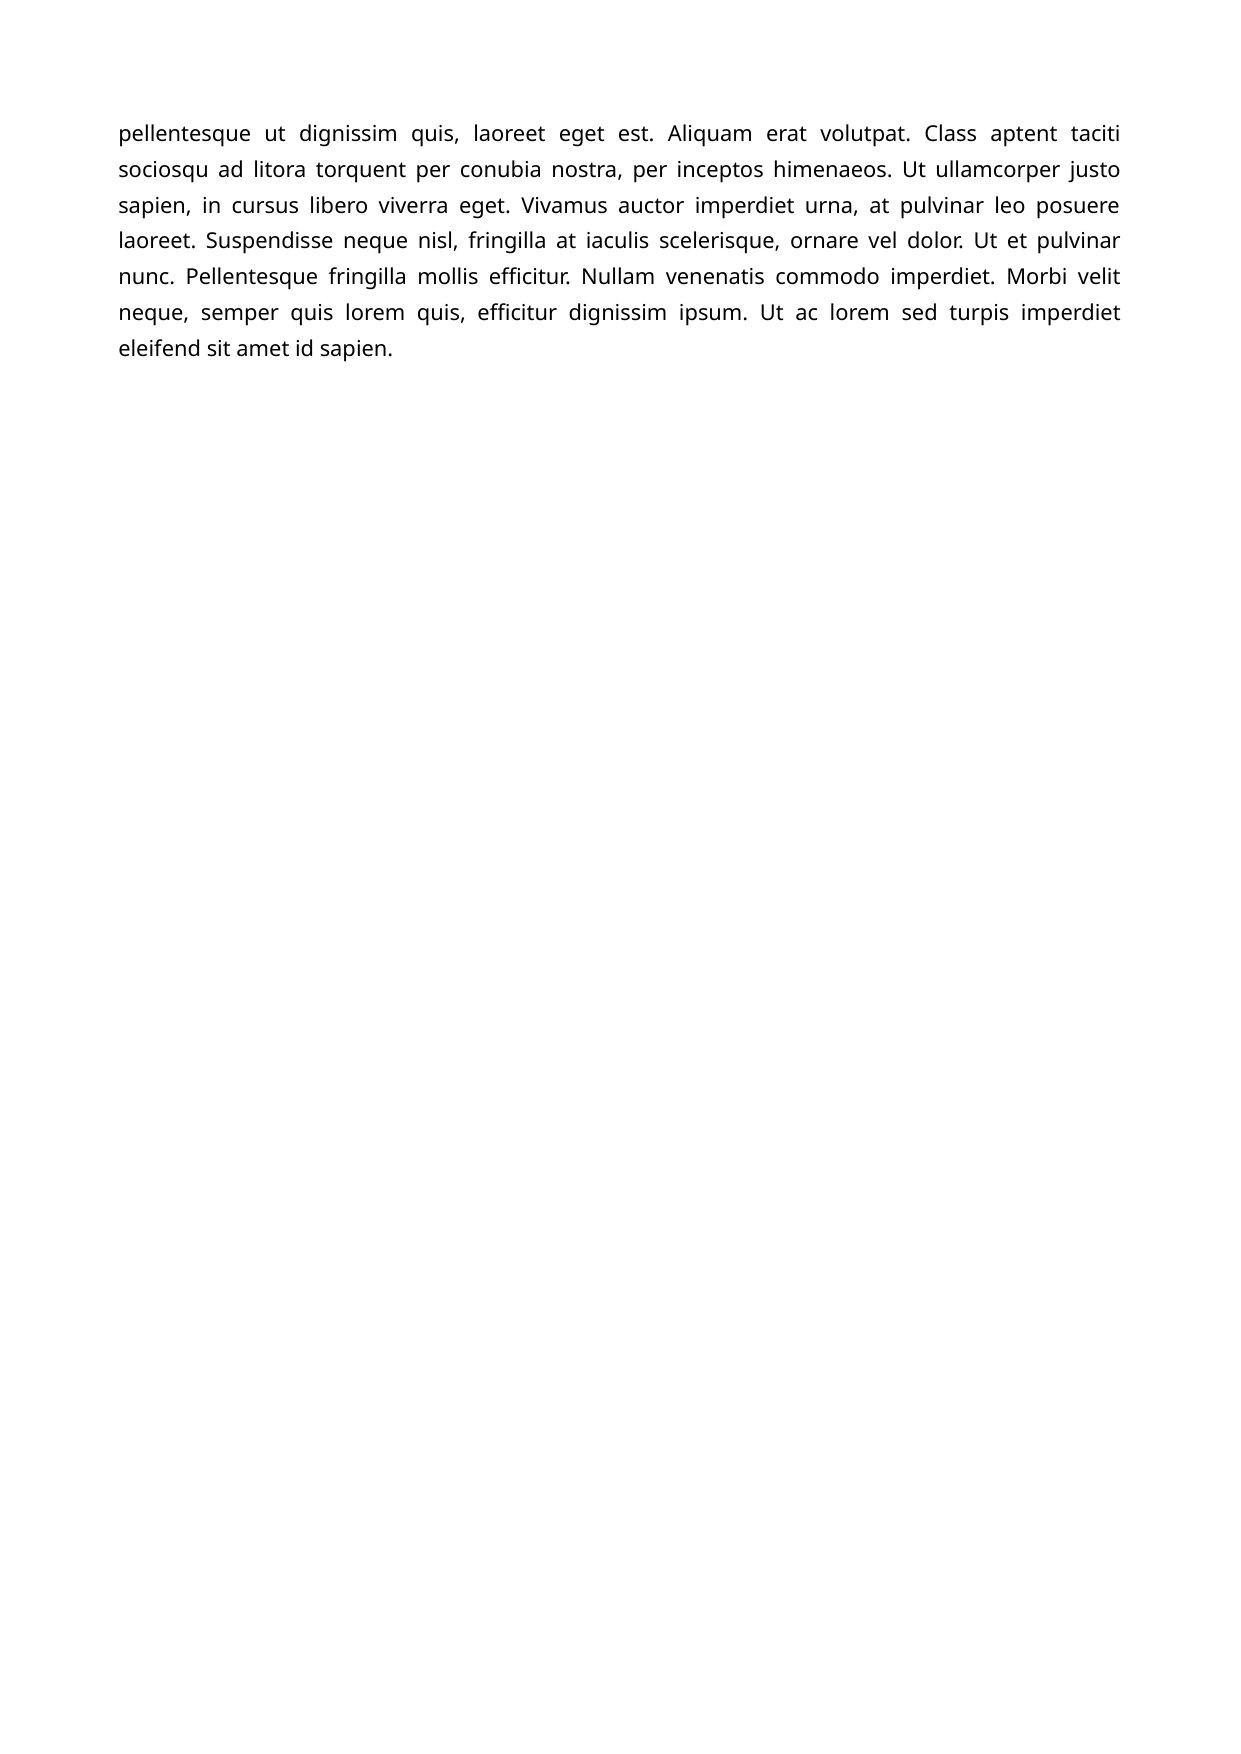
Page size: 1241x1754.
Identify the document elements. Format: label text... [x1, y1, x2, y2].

text pellentesque ut dignissim quis, laoreet eget est. Aliquam erat volutpat. Class aptent taciti sociosqu ad litora torquent per conubia nostra, per inceptos himenaeos. Ut ullamcorper justo sapien, in cursus libero viverra eget. Vivamus auctor imperdiet urna, at pulvinar leo posuere laoreet. Suspendisse neque nisl, fringilla at iaculis scelerisque, ornare vel dolor. Ut et pulvinar nunc. Pellentesque fringilla mollis efficitur. Nullam venenatis commodo imperdiet. Morbi velit neque, semper quis lorem quis, efficitur dignissim ipsum. Ut ac lorem sed turpis imperdiet eleifend sit amet id sapien. [118, 118, 1122, 362]
